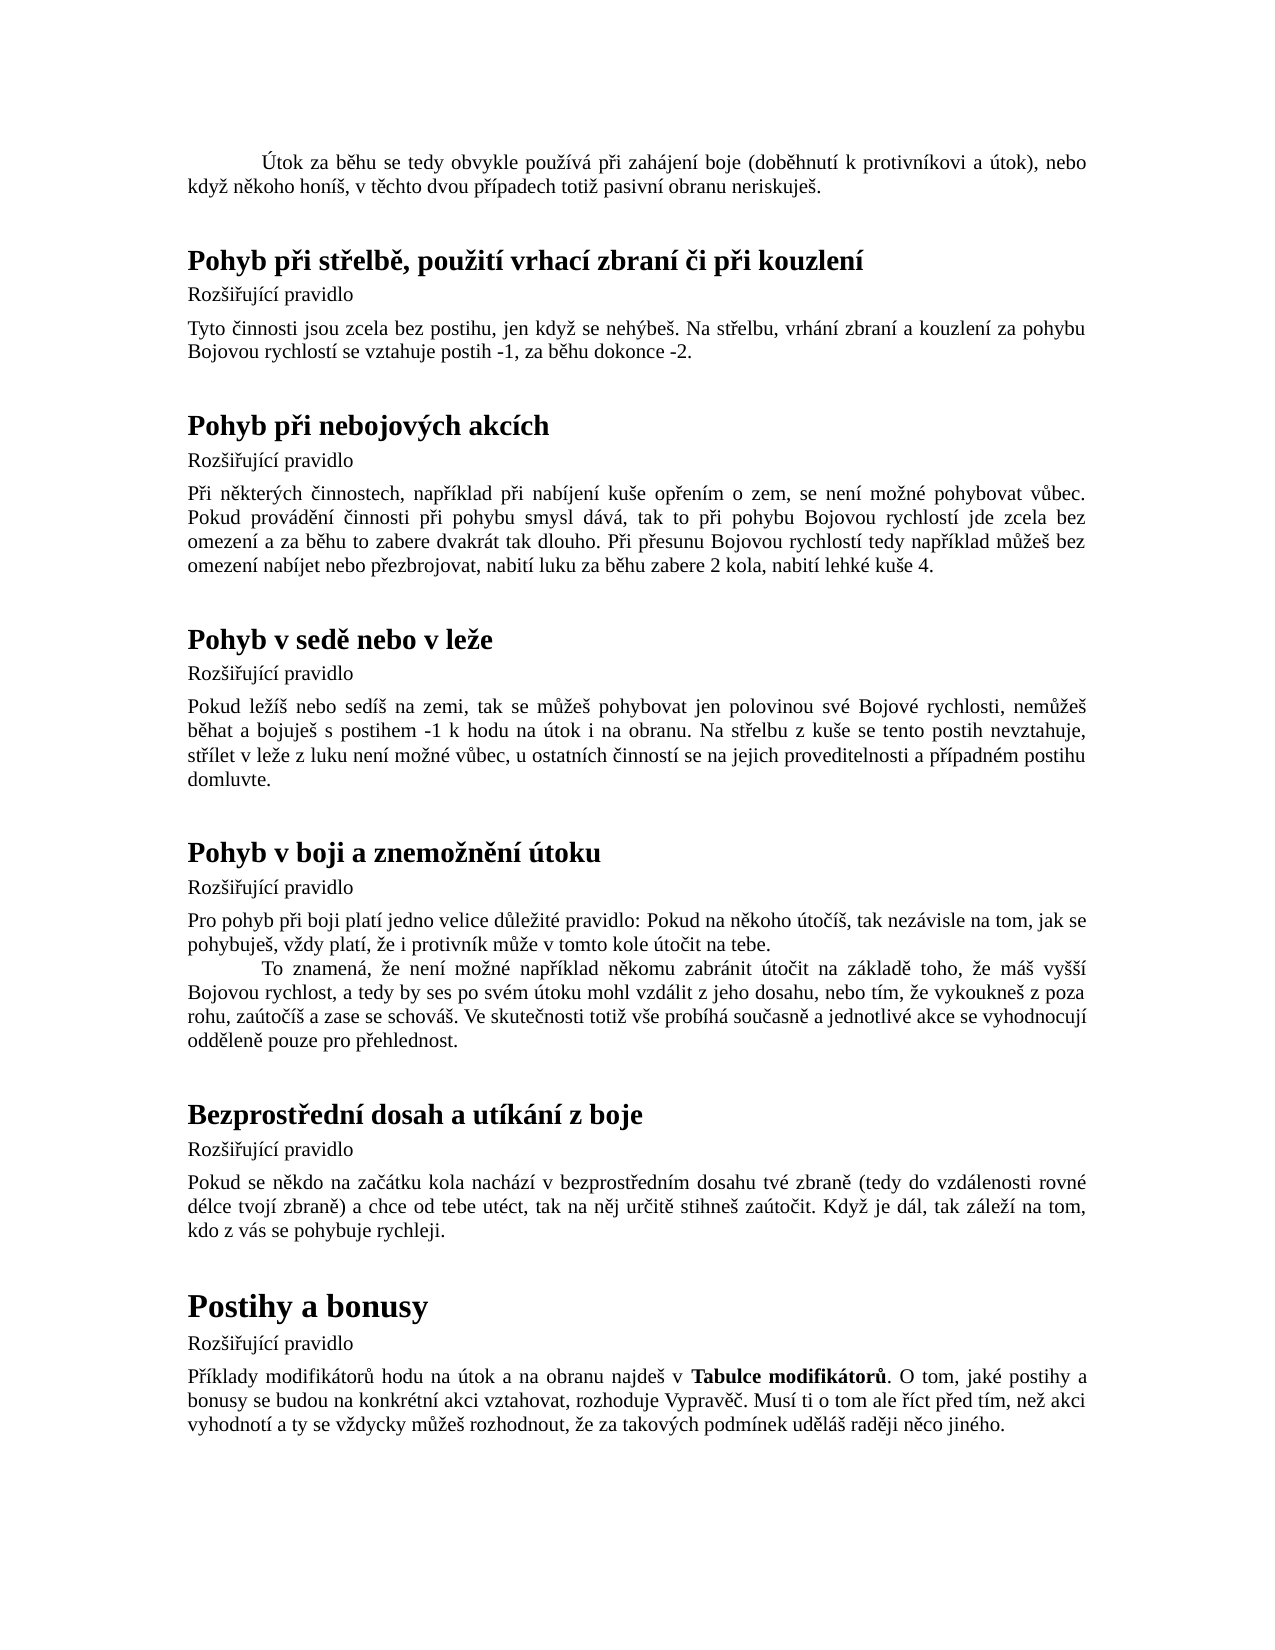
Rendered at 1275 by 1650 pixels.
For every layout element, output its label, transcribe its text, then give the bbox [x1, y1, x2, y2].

text Rozšiřující pravidlo [187, 875, 1087, 899]
subtitle Pohyb v boji a znemožnění útoku [187, 835, 1087, 869]
text Útok za běhu se tedy obvykle používá při zahájení boje (doběhnutí k protivníkovi a útok), nebo když někoho honíš, v těchto dvou případech totiž pasivní obranu neriskuješ. [187, 150, 1087, 198]
text Pro pohyb při boji platí jedno velice důležité pravidlo: Pokud na někoho útočíš, tak nezávisle na tom, jak se pohybuješ, vždy platí, že i protivník může v tomto kole útočit na tebe. To znamená, že není možné například někomu zabránit útočit na základě toho, že máš vyšší Bojovou rychlost, a tedy by ses po svém útoku mohl vzdálit z jeho dosahu, nebo tím, že vykoukneš z poza rohu, zaútočíš a zase se schováš. Ve skutečnosti totiž vše probíhá současně a jednotlivé akce se vyhodnocují odděleně pouze pro přehlednost. [187, 908, 1087, 1052]
text Příklady modifikátorů hodu na útok a na obranu najdeš v Tabulce modifikátorů. O tom, jaké postihy a bonusy se budou na konkrétní akci vztahovat, rozhoduje Vypravěč. Musí ti o tom ale říct před tím, než akci vyhodnotí a ty se vždycky můžeš rozhodnout, že za takových podmínek uděláš raději něco jiného. [187, 1364, 1087, 1436]
text Při některých činnostech, například při nabíjení kuše opřením o zem, se není možné pohybovat vůbec. Pokud provádění činnosti při pohybu smysl dává, tak to při pohybu Bojovou rychlostí jde zcela bez omezení a za běhu to zabere dvakrát tak dlouho. Při přesunu Bojovou rychlostí tedy například můžeš bez omezení nabíjet nebo přezbrojovat, nabití luku za běhu zabere 2 kola, nabití lehké kuše 4. [187, 481, 1087, 577]
text Rozšiřující pravidlo [187, 1331, 1087, 1355]
text Tyto činnosti jsou zcela bez postihu, jen když se nehýbeš. Na střelbu, vrhání zbraní a kouzlení za pohybu Bojovou rychlostí se vztahuje postih -1, za běhu dokonce -2. [187, 315, 1087, 363]
subtitle Pohyb při nebojových akcích [187, 408, 1087, 442]
subtitle Pohyb při střelbě, použití vrhací zbraní či při kouzlení [187, 243, 1087, 276]
subtitle Bezprostřední dosah a utíkání z boje [187, 1097, 1087, 1131]
text Rozšiřující pravidlo [187, 661, 1087, 685]
subtitle Postihy a bonusy [187, 1287, 1087, 1325]
subtitle Pohyb v sedě nebo v leže [187, 622, 1087, 655]
text Pokud se někdo na začátku kola nachází v bezprostředním dosahu tvé zbraně (tedy do vzdálenosti rovné délce tvojí zbraně) a chce od tebe utéct, tak na něj určitě stihneš zaútočit. Když je dál, tak záleží na tom, kdo z vás se pohybuje rychleji. [187, 1169, 1087, 1242]
text Rozšiřující pravidlo [187, 1137, 1087, 1161]
text Rozšiřující pravidlo [187, 448, 1087, 472]
text Rozšiřující pravidlo [187, 282, 1087, 306]
text Pokud ležíš nebo sedíš na zemi, tak se můžeš pohybovat jen polovinou své Bojové rychlosti, nemůžeš běhat a bojuješ s postihem -1 k hodu na útok i na obranu. Na střelbu z kuše se tento postih nevztahuje, střílet v leže z luku není možné vůbec, u ostatních činností se na jejich proveditelnosti a případném postihu domluvte. [187, 694, 1087, 791]
